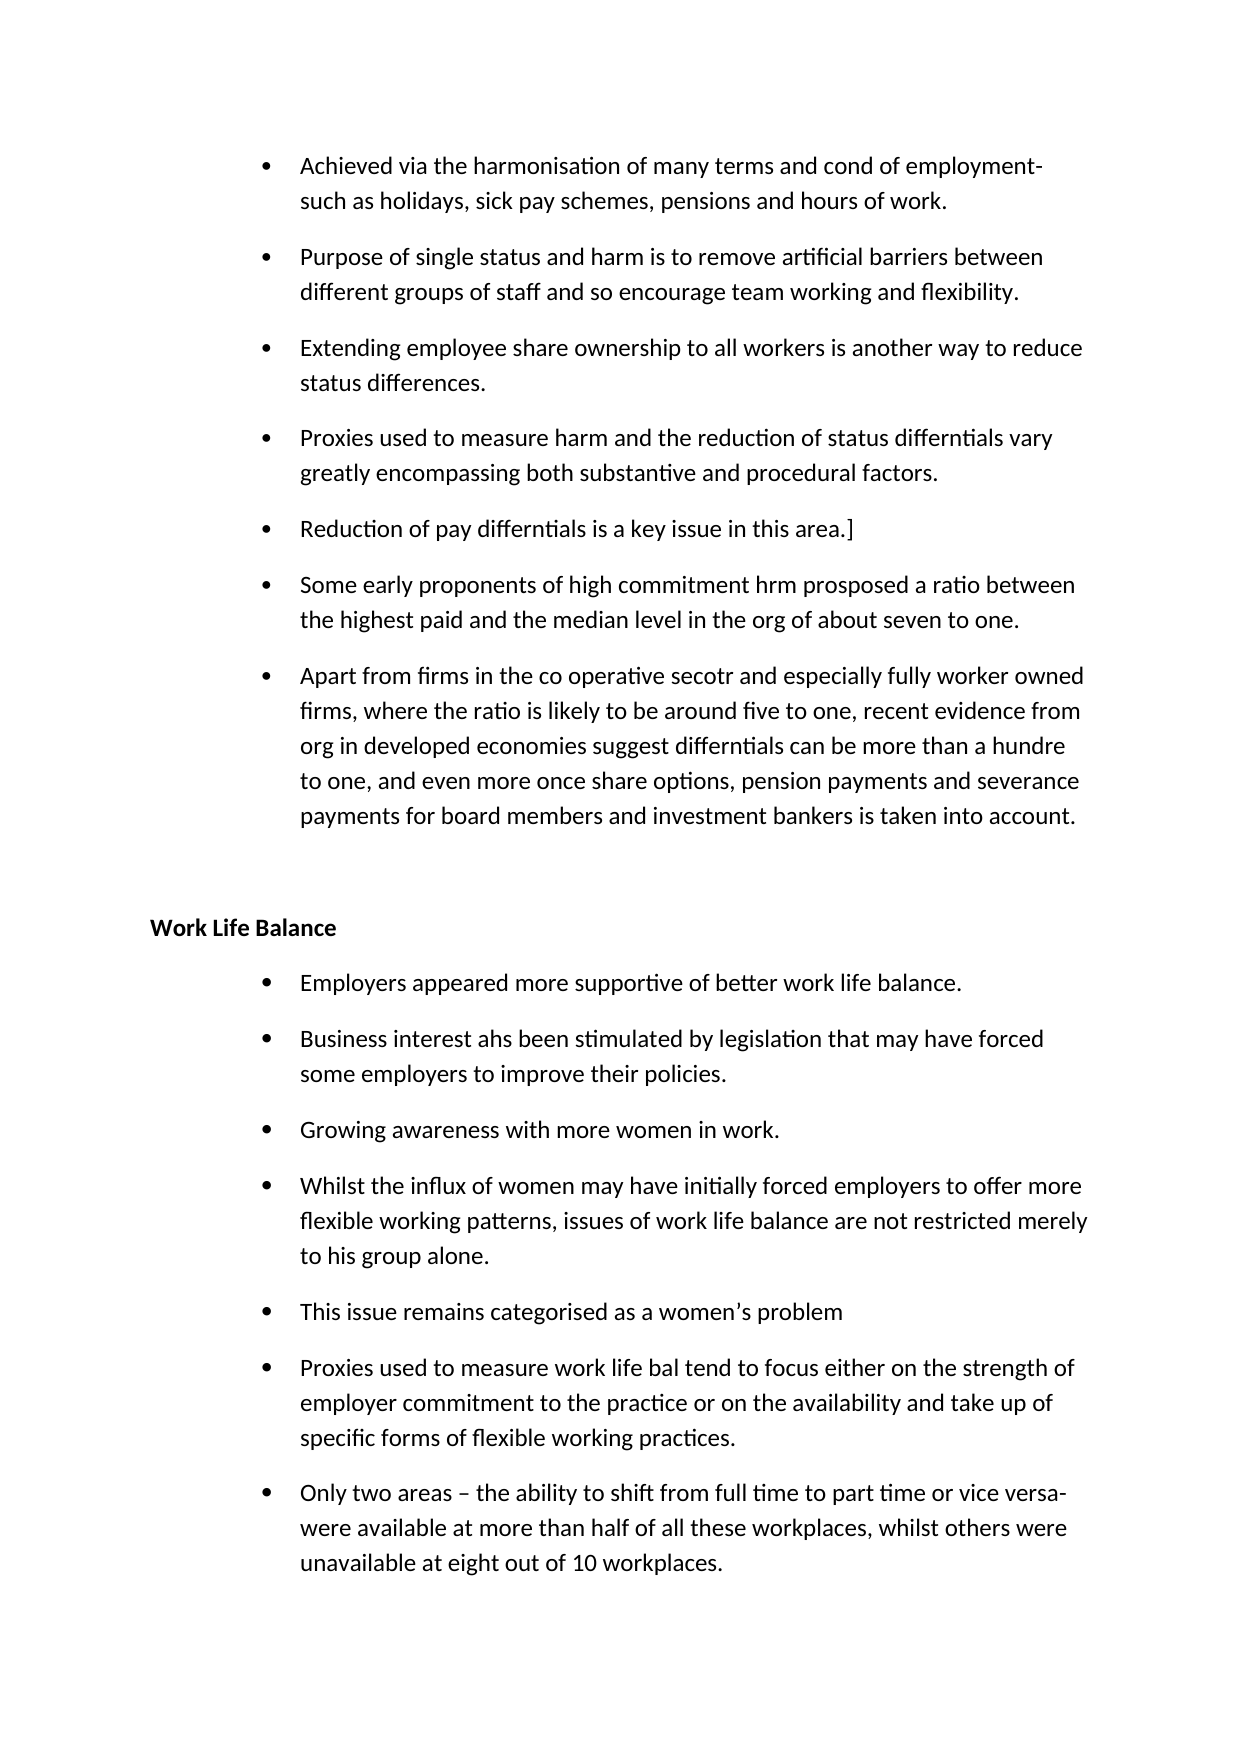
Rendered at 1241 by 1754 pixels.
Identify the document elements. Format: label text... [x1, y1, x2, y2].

list Apart from firms in the co operative secotr and especially fully worker owned firms, where the ratio is likely to be around five to one, recent evidence from org in developed economies suggest differntials can be more than a hundre to one, and even more once share options, pension payments and severance payments for board members and investment bankers is taken into account. [262, 660, 1090, 831]
list Business interest ahs been stimulated by legislation that may have forced some employers to improve their policies. [262, 1023, 1090, 1089]
list Reduction of pay differntials is a key issue in this area.] [262, 513, 1090, 544]
list Only two areas – the ability to shift from full time to part time or vice versa- were available at more than half of all these workplaces, whilst others were unavailable at eight out of 10 workplaces. [262, 1477, 1090, 1578]
list Proxies used to measure work life bal tend to focus either on the strength of employer commitment to the practice or on the availability and take up of specific forms of flexible working practices. [262, 1352, 1090, 1452]
list Employers appeared more supportive of better work life balance. [262, 967, 1090, 998]
list Achieved via the harmonisation of many terms and cond of employment- such as holidays, sick pay schemes, pensions and hours of work. [262, 150, 1090, 216]
list Whilst the influx of women may have initially forced employers to offer more flexible working patterns, issues of work life balance are not restricted merely to his group alone. [262, 1170, 1090, 1271]
list Proxies used to measure harm and the reduction of status differntials vary greatly encompassing both substantive and procedural factors. [262, 422, 1090, 488]
text Work Life Balance [150, 912, 1090, 942]
list Growing awareness with more women in work. [262, 1114, 1090, 1145]
list This issue remains categorised as a women’s problem [262, 1296, 1090, 1326]
list Purpose of single status and harm is to remove artificial barriers between different groups of staff and so encourage team working and flexibility. [262, 241, 1090, 306]
list Some early proponents of high commitment hrm prosposed a ratio between the highest paid and the median level in the org of about seven to one. [262, 569, 1090, 635]
list Extending employee share ownership to all workers is another way to reduce status differences. [262, 332, 1090, 397]
